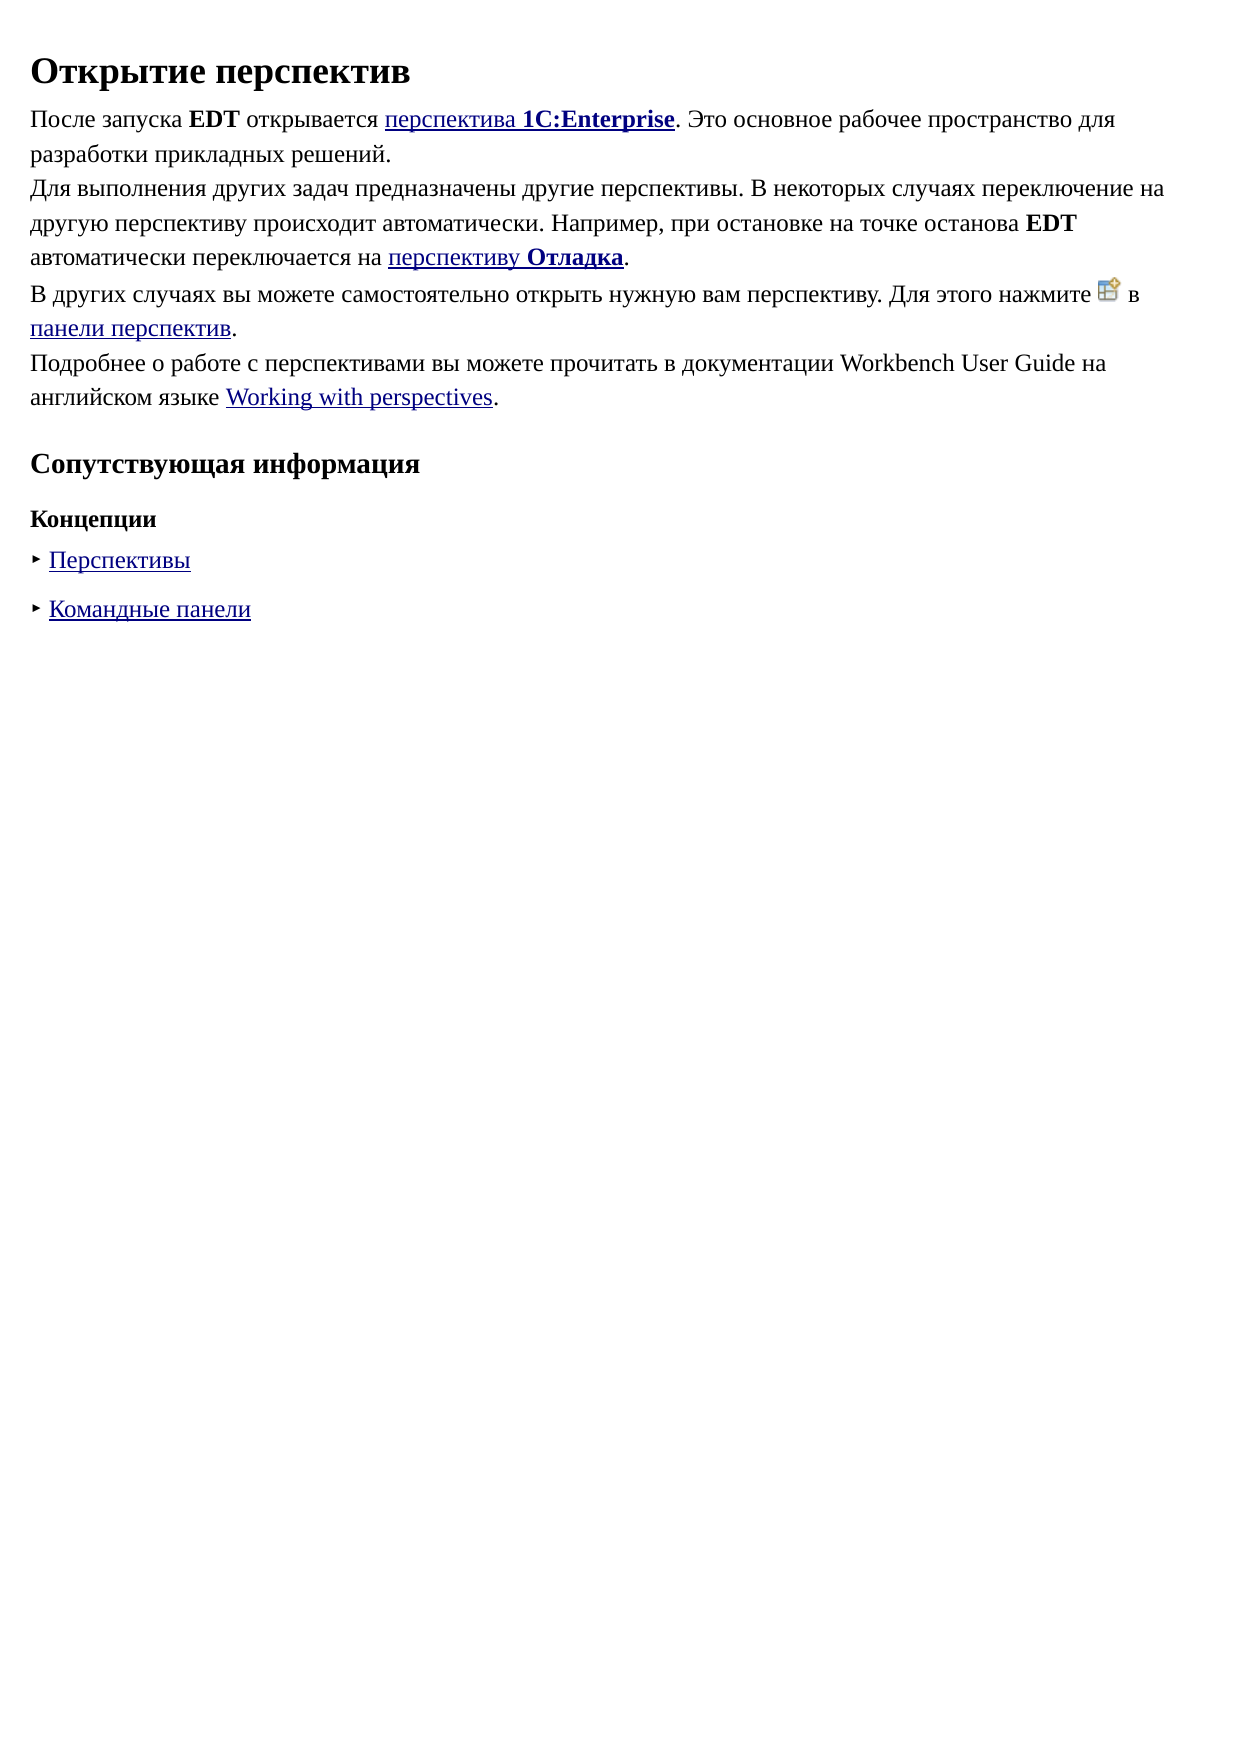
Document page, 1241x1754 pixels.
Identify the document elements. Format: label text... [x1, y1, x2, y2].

text ‣ Командные панели [30, 594, 1211, 623]
text После запуска EDT открывается перспектива 1С:Enterprise. Это основное рабочее пространство для разработки прикладных решений. [30, 104, 1211, 168]
text ‣ Перспективы [30, 546, 1211, 574]
text В других случаях вы можете самостоятельно открыть нужную вам перспективу. Для этого нажмите в панели перспектив. [30, 277, 1211, 342]
text Для выполнения других задач предназначены другие перспективы. В некоторых случаях переключение на другую перспективу происходит автоматически. Например, при остановке на точке останова EDT автоматически переключается на перспективу Отладка. [30, 173, 1211, 271]
subtitle Сопутствующая информация [30, 446, 1211, 479]
picture [1098, 277, 1122, 302]
subtitle Концепции [30, 504, 1211, 533]
text Подробнее о работе с перспективами вы можете прочитать в документации Workbench User Guide на английском языке Working with perspectives. [30, 348, 1211, 411]
subtitle Открытие перспектив [30, 49, 1211, 92]
